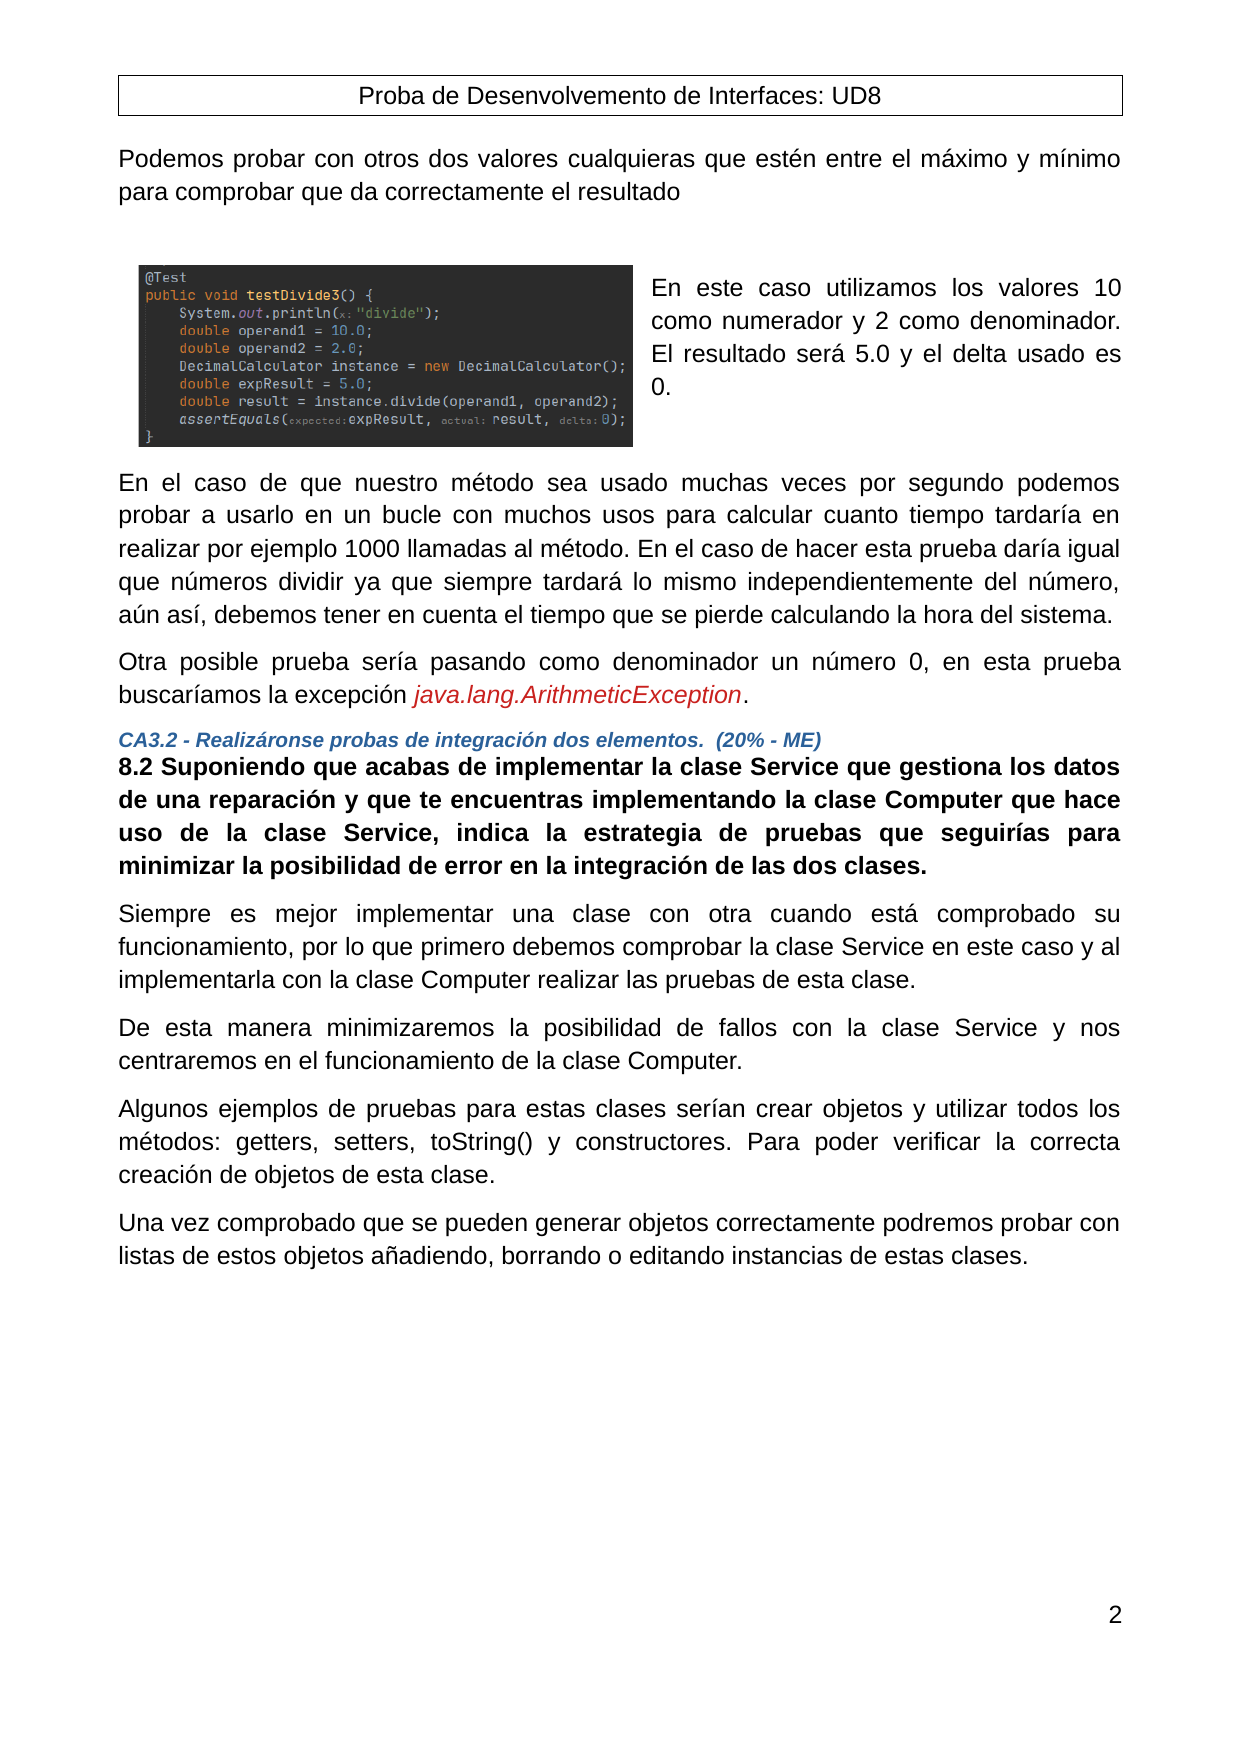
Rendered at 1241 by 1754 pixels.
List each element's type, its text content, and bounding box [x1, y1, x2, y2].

text En este caso utilizamos los valores 10 como numerador y 2 como denominador. El resultado será 5.0 y el delta usado es 0. [651, 273, 1122, 401]
text Una vez comprobado que se pueden generar objetos correctamente podremos probar con listas de estos objetos añadiendo, borrando o editando instancias de estas clases. [118, 1208, 1122, 1269]
text Siempre es mejor implementar una clase con otra cuando está comprobado su funcionamiento, por lo que primero debemos comprobar la clase Service en este caso y al implementarla con la clase Computer realizar las pruebas de esta clase. [118, 899, 1122, 994]
picture [138, 265, 633, 447]
text Otra posible prueba sería pasando como denominador un número 0, en esta prueba buscaríamos la excepción java.lang.ArithmeticException. [118, 647, 1122, 709]
text CA3.2 - Realizáronse probas de integración dos elementos. (20% - ME) [118, 728, 1122, 752]
text En el caso de que nuestro método sea usado muchas veces por segundo podemos probar a usarlo en un bucle con muchos usos para calcular cuanto tiempo tardaría en realizar por ejemplo 1000 llamadas al método. En el caso de hacer esta prueba daría igual que números dividir ya que siempre tardará lo mismo independientemente del número, aún así, debemos tener en cuenta el tiempo que se pierde calculando la hora del sistema. [118, 467, 1122, 628]
text Podemos probar con otros dos valores cualquieras que estén entre el máximo y mínimo para comprobar que da correctamente el resultado [118, 144, 1122, 206]
text Algunos ejemplos de pruebas para estas clases serían crear objetos y utilizar todos los métodos: getters, setters, toString() y constructores. Para poder verificar la correcta creación de objetos de esta clase. [118, 1094, 1122, 1188]
text De esta manera minimizaremos la posibilidad de fallos con la clase Service y nos centraremos en el funcionamiento de la clase Computer. [118, 1013, 1122, 1075]
text 8.2 Suponiendo que acabas de implementar la clase Service que gestiona los datos de una reparación y que te encuentras implementando la clase Computer que hace uso de la clase Service, indica la estrategia de pruebas que seguirías para minimizar la posibilidad de error en la integración de las dos clases. [118, 752, 1122, 880]
